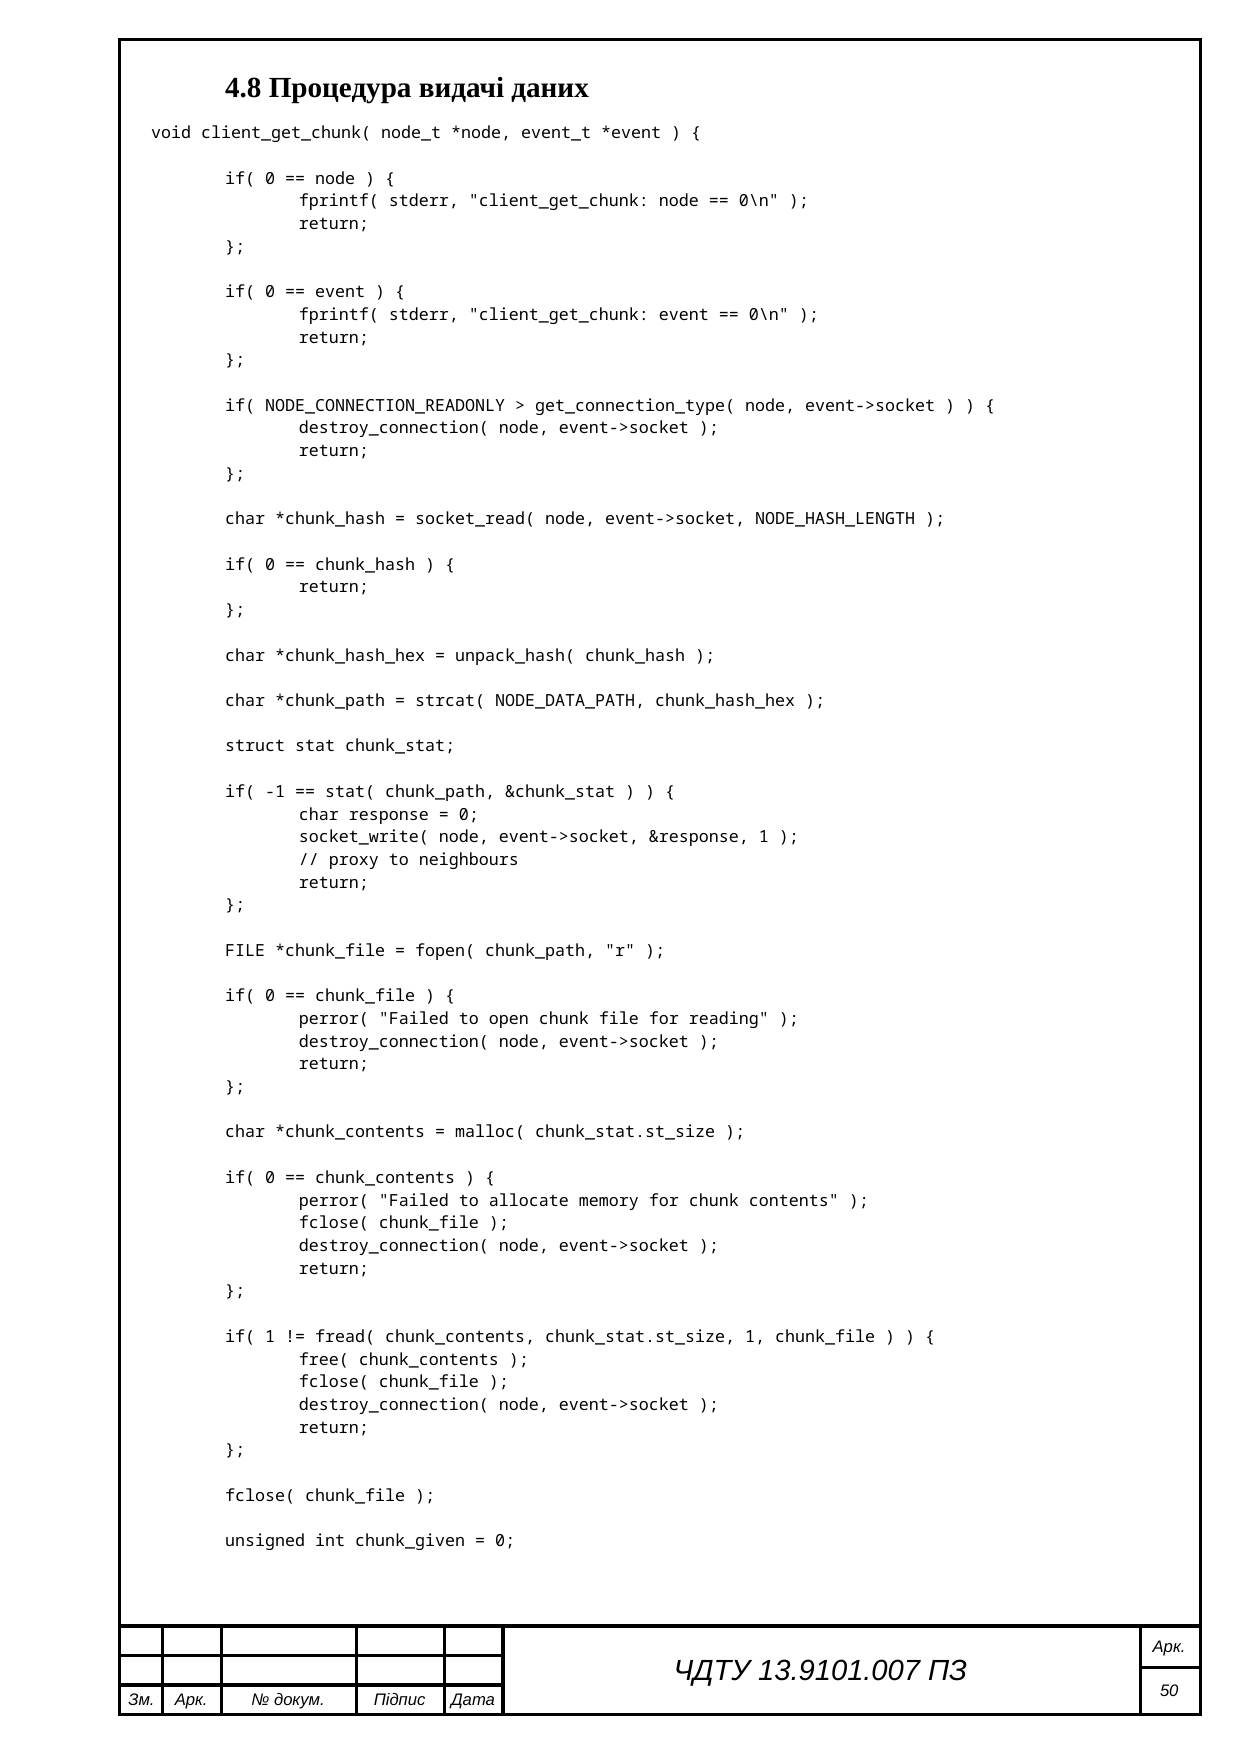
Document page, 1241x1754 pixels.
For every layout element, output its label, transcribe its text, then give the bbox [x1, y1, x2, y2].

text }; [151, 893, 1170, 916]
text struct stat chunk_stat; [151, 734, 1170, 757]
text if( 0 == node ) { [151, 166, 1170, 189]
text destroy_connection( node, event->socket ); [151, 1392, 1170, 1415]
text return; [151, 575, 1170, 598]
text char *chunk_path = strcat( NODE_DATA_PATH, chunk_hash_hex ); [151, 688, 1170, 711]
text void client_get_chunk( node_t *node, event_t *event ) { [151, 121, 1170, 143]
text return; [151, 1415, 1170, 1438]
text if( 0 == event ) { [151, 280, 1170, 302]
text fclose( chunk_file ); [151, 1370, 1170, 1392]
text 4.8 Процедура видачі даних [151, 71, 1170, 104]
text if( 0 == chunk_hash ) { [151, 552, 1170, 575]
text return; [151, 325, 1170, 348]
text return; [151, 439, 1170, 461]
text destroy_connection( node, event->socket ); [151, 1029, 1170, 1052]
text char *chunk_contents = malloc( chunk_stat.st_size ); [151, 1120, 1170, 1143]
text return; [151, 1052, 1170, 1074]
text char *chunk_hash_hex = unpack_hash( chunk_hash ); [151, 643, 1170, 666]
text char *chunk_hash = socket_read( node, event->socket, NODE_HASH_LENGTH ); [151, 507, 1170, 529]
text }; [151, 348, 1170, 371]
text if( -1 == stat( chunk_path, &chunk_stat ) ) { [151, 779, 1170, 802]
text destroy_connection( node, event->socket ); [151, 1233, 1170, 1256]
text return; [151, 212, 1170, 234]
text }; [151, 598, 1170, 620]
text }; [151, 234, 1170, 257]
text free( chunk_contents ); [151, 1347, 1170, 1370]
text fprintf( stderr, "client_get_chunk: node == 0\n" ); [151, 189, 1170, 212]
text if( 0 == chunk_file ) { [151, 984, 1170, 1006]
text if( 0 == chunk_contents ) { [151, 1165, 1170, 1188]
text }; [151, 1279, 1170, 1302]
text fclose( chunk_file ); [151, 1211, 1170, 1233]
text fclose( chunk_file ); [151, 1483, 1170, 1506]
text // proxy to neighbours [151, 847, 1170, 870]
text }; [151, 1074, 1170, 1097]
text if( NODE_CONNECTION_READONLY > get_connection_type( node, event->socket ) ) { [151, 393, 1170, 416]
text }; [151, 1438, 1170, 1461]
text if( 1 != fread( chunk_contents, chunk_stat.st_size, 1, chunk_file ) ) { [151, 1324, 1170, 1347]
text }; [151, 461, 1170, 484]
text perror( "Failed to open chunk file for reading" ); [151, 1006, 1170, 1029]
text FILE *chunk_file = fopen( chunk_path, "r" ); [151, 938, 1170, 961]
text socket_write( node, event->socket, &response, 1 ); [151, 825, 1170, 847]
text perror( "Failed to allocate memory for chunk contents" ); [151, 1188, 1170, 1211]
text fprintf( stderr, "client_get_chunk: event == 0\n" ); [151, 302, 1170, 325]
text destroy_connection( node, event->socket ); [151, 416, 1170, 439]
text return; [151, 1256, 1170, 1279]
text unsigned int chunk_given = 0; [151, 1529, 1170, 1551]
text char response = 0; [151, 802, 1170, 825]
text return; [151, 870, 1170, 893]
